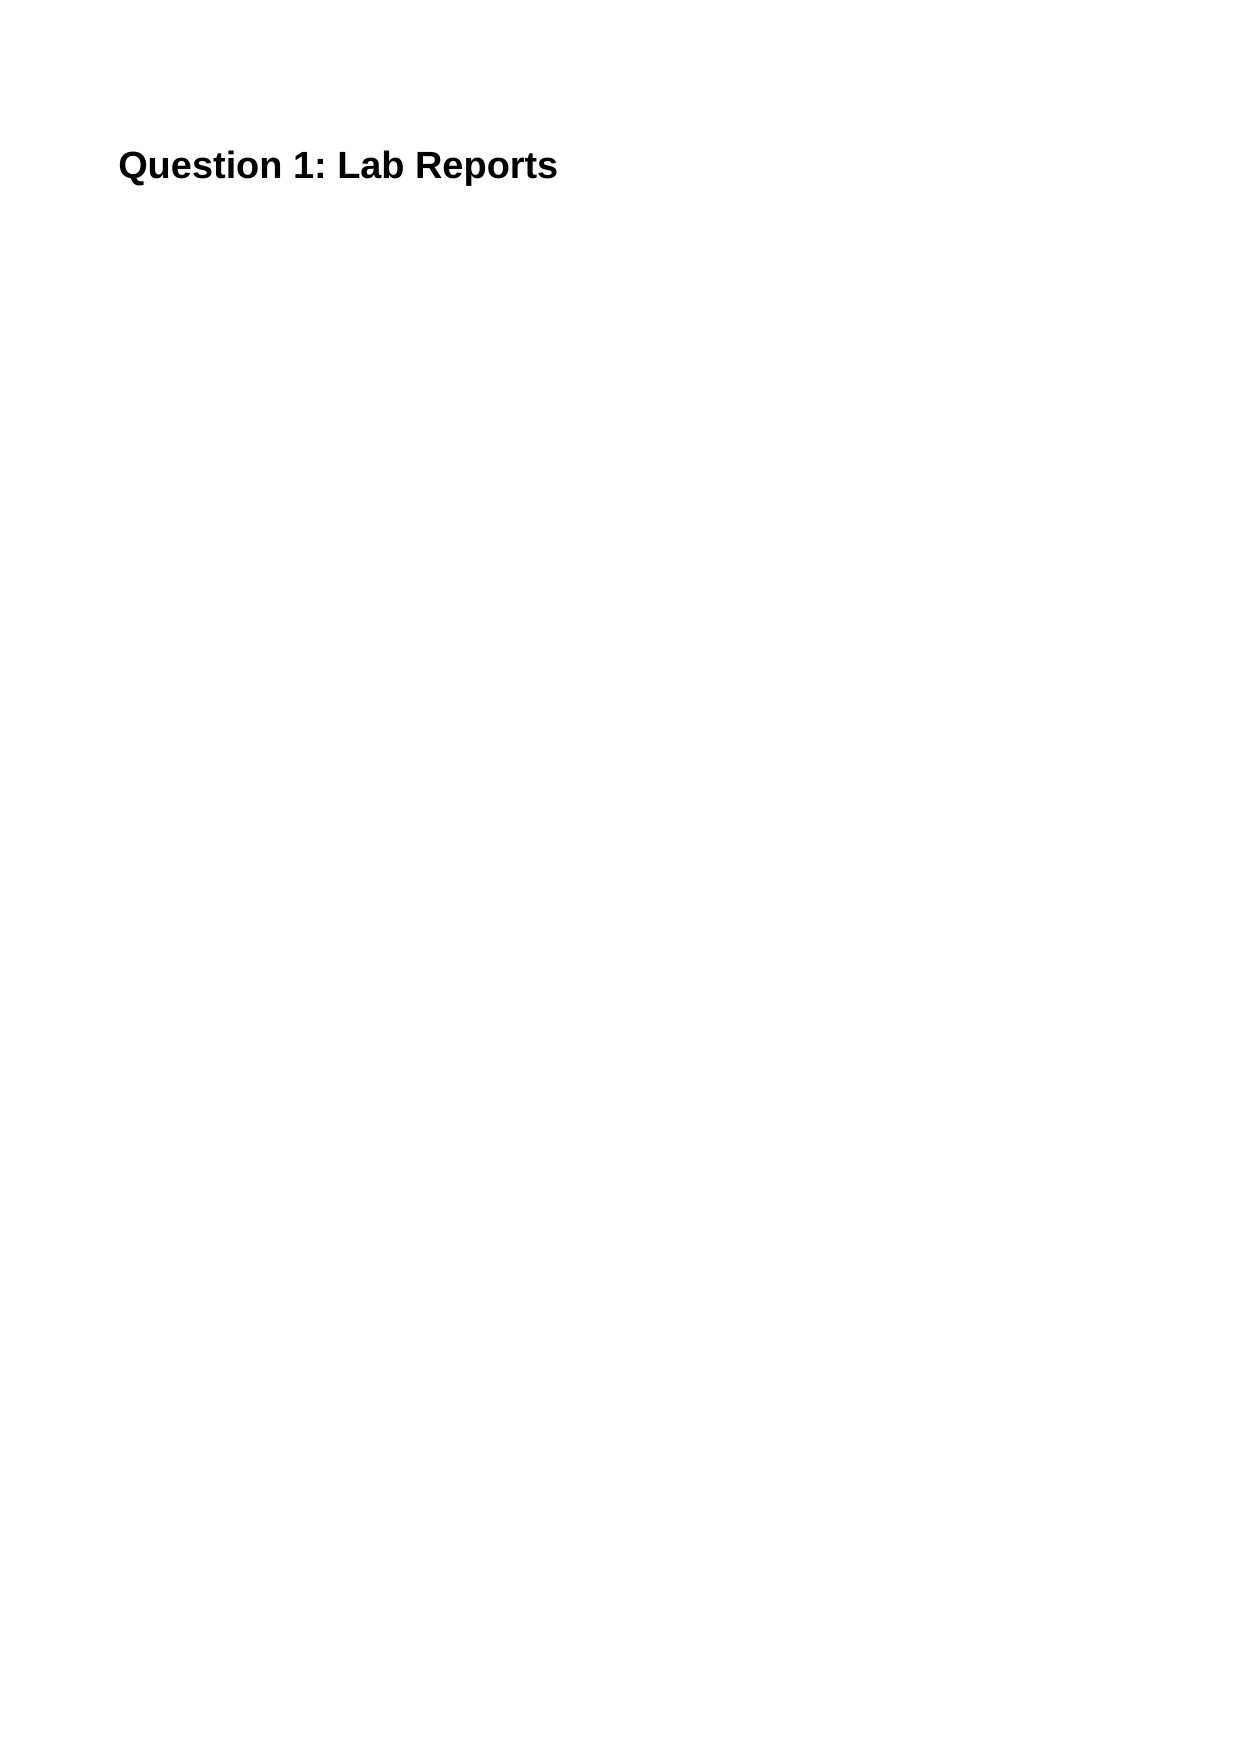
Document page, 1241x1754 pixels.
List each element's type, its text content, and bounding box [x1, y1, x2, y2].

subtitle Question 1: Lab Reports [118, 143, 1122, 187]
